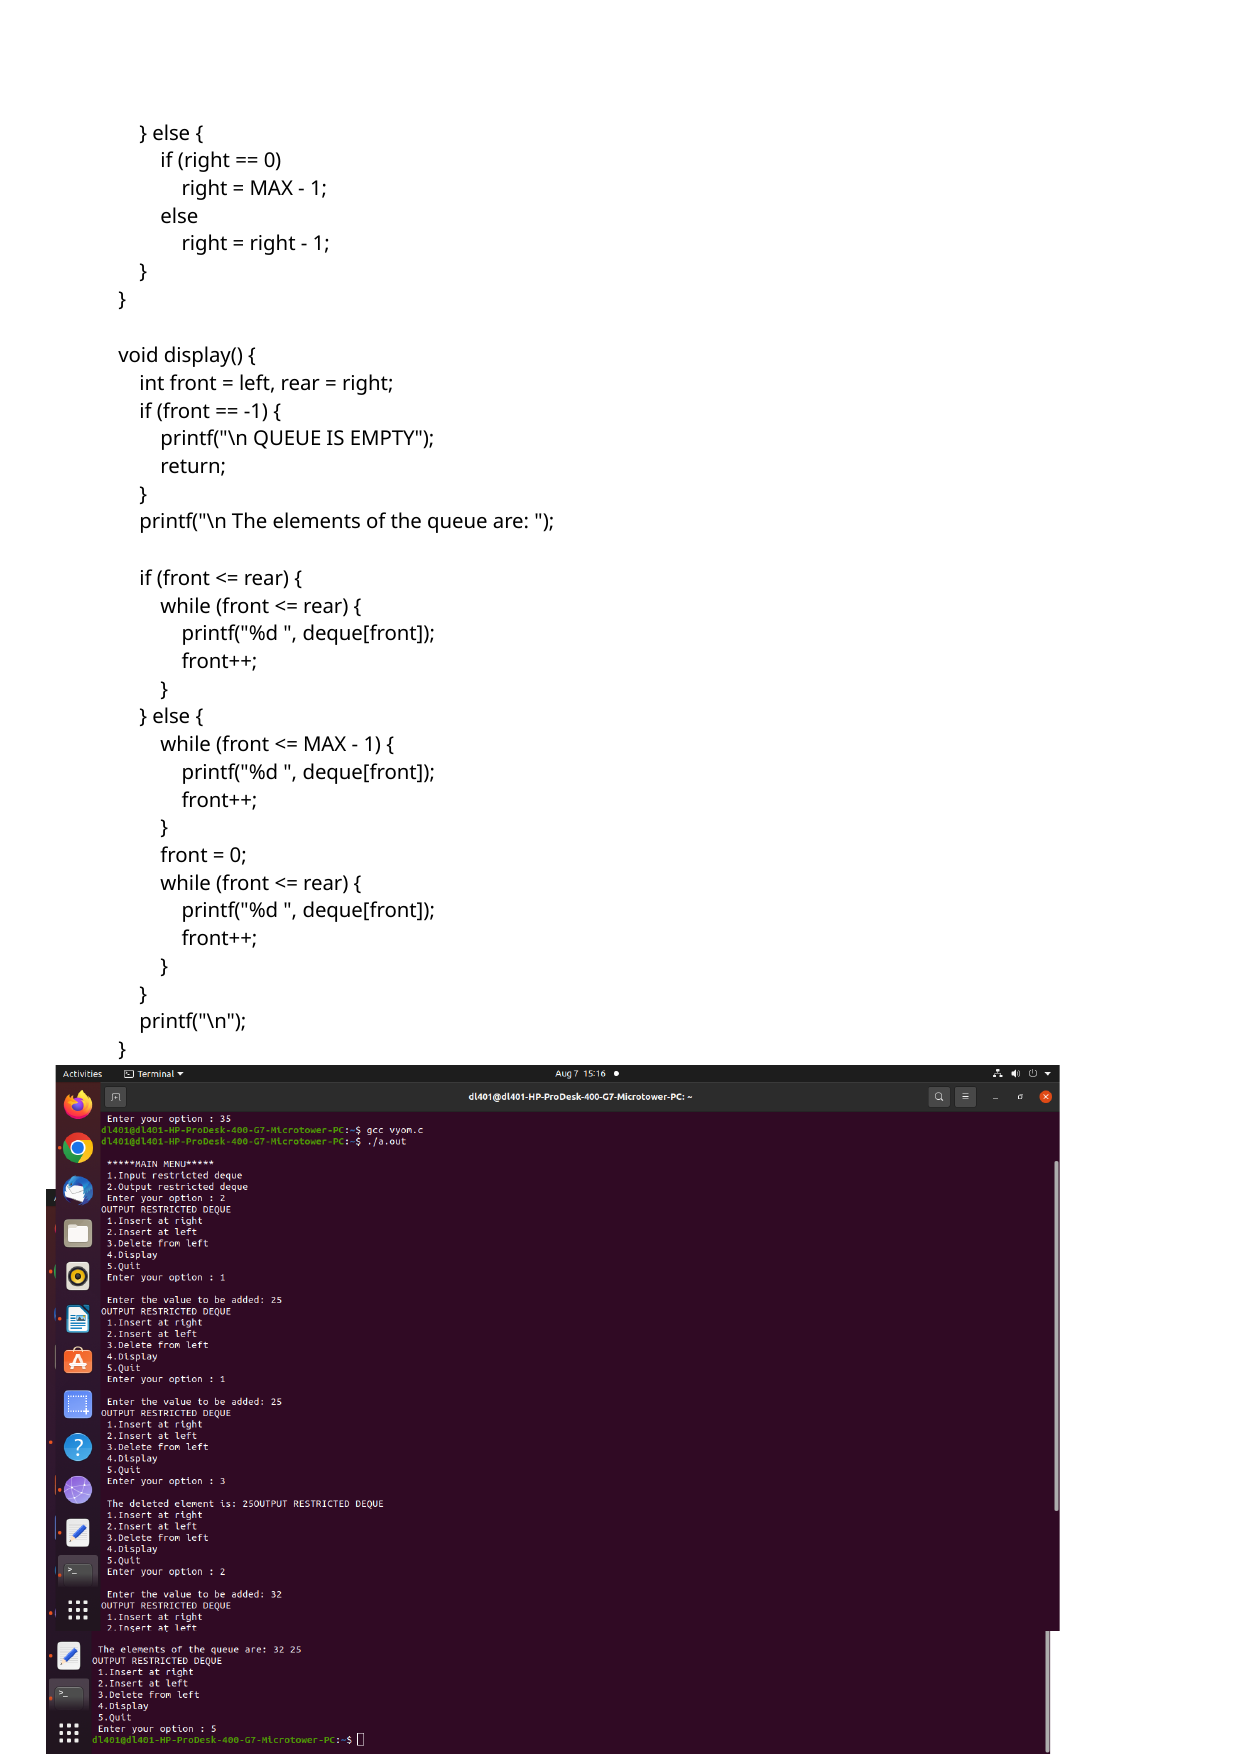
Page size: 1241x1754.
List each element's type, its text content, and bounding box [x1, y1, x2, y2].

text printf("\n"); [118, 1007, 1122, 1034]
text right = MAX - 1; [118, 173, 1122, 201]
text } [118, 979, 1122, 1007]
text printf("\n QUEUE IS EMPTY"); [118, 424, 1122, 452]
text } [118, 951, 1122, 979]
text printf("%d ", deque[front]); [118, 619, 1122, 647]
text } [118, 284, 1122, 312]
text void display() { [118, 341, 1122, 368]
text int front = left, rear = right; [118, 368, 1122, 396]
text } [118, 813, 1122, 841]
text printf("\n The elements of the queue are: "); [118, 507, 1122, 535]
text return; [118, 452, 1122, 479]
text front = 0; [118, 841, 1122, 868]
text while (front <= MAX - 1) { [118, 730, 1122, 757]
text } else { [118, 702, 1122, 730]
picture [46, 1065, 1060, 1754]
text } else { [118, 118, 1122, 146]
text } [118, 257, 1122, 284]
text } [118, 1034, 1122, 1062]
text right = right - 1; [118, 229, 1122, 257]
text while (front <= rear) { [118, 868, 1122, 896]
text } [118, 479, 1122, 507]
text if (front <= rear) { [118, 563, 1122, 591]
text } [118, 674, 1122, 702]
text front++; [118, 924, 1122, 951]
text front++; [118, 647, 1122, 674]
text if (right == 0) [118, 146, 1122, 173]
text if (front == -1) { [118, 396, 1122, 424]
text front++; [118, 785, 1122, 813]
text printf("%d ", deque[front]); [118, 896, 1122, 924]
text printf("%d ", deque[front]); [118, 757, 1122, 785]
text else [118, 201, 1122, 229]
text while (front <= rear) { [118, 591, 1122, 619]
